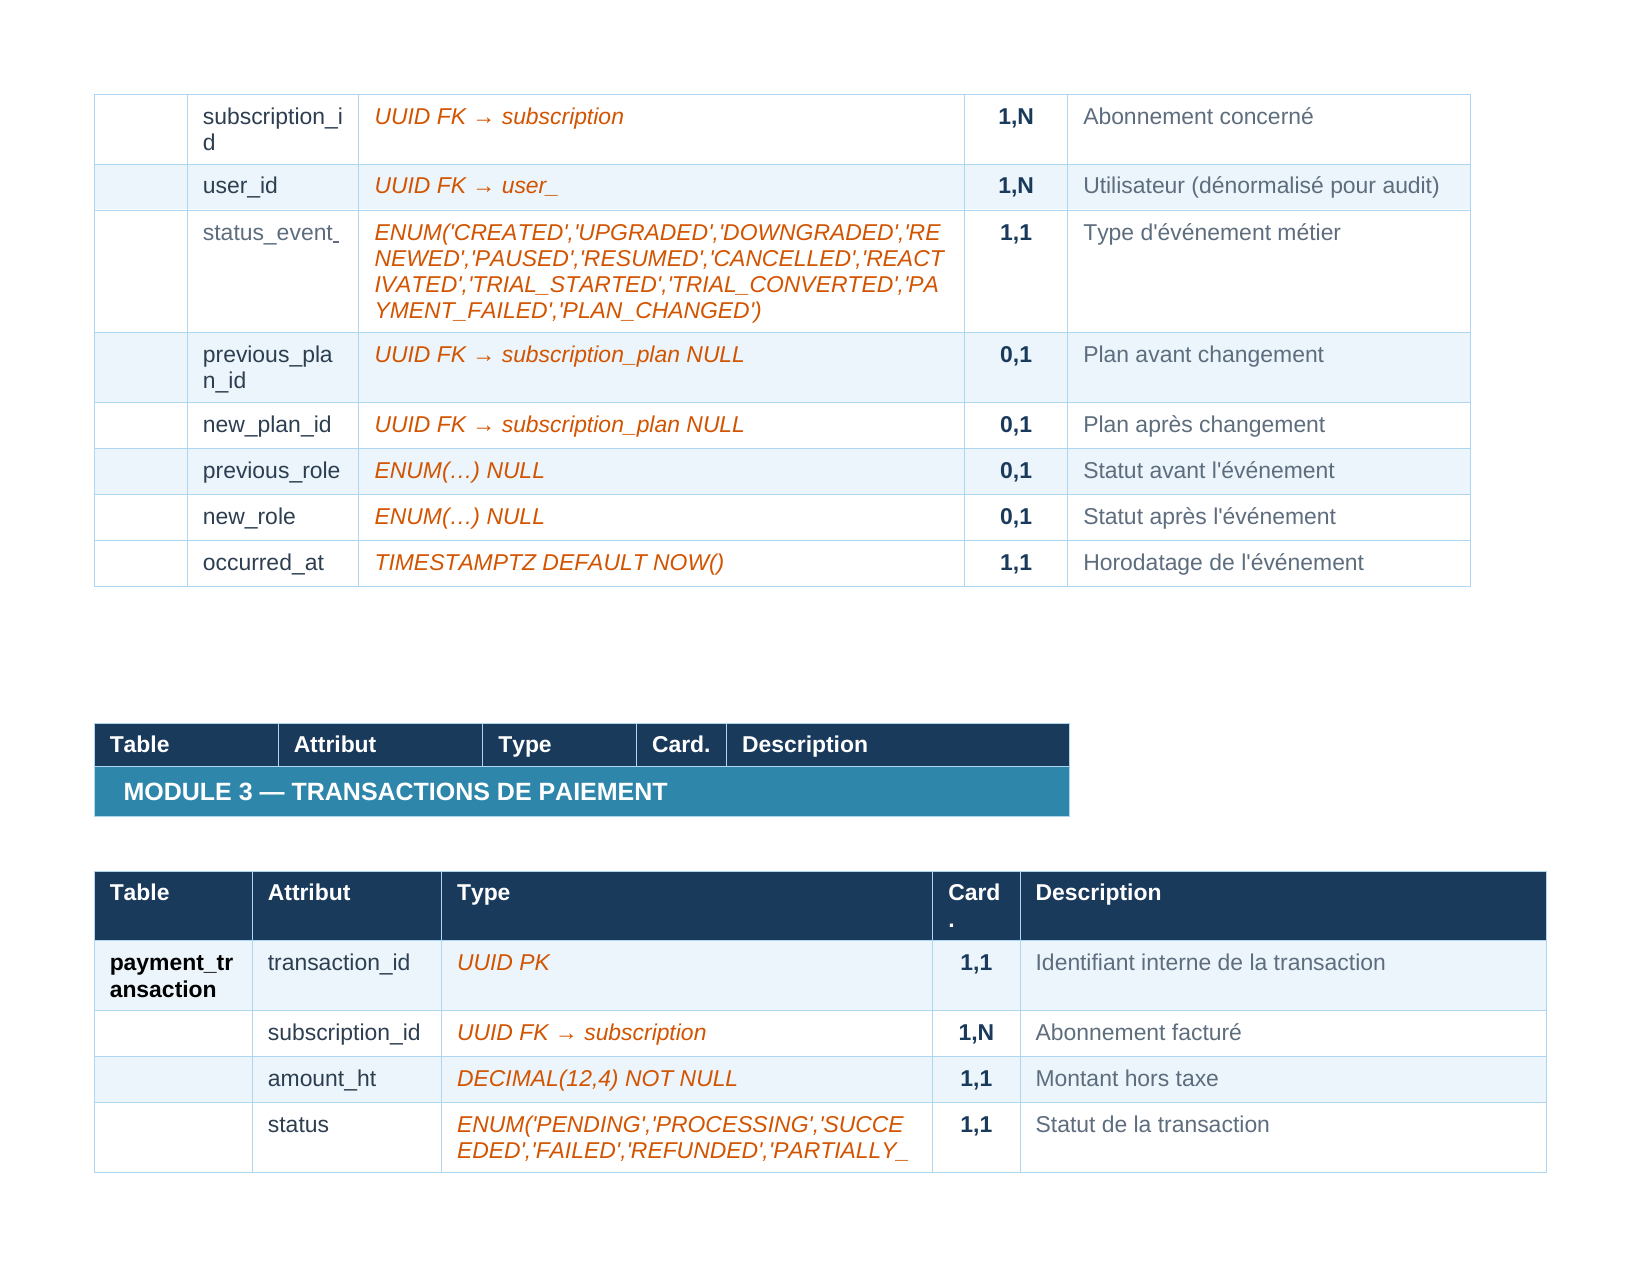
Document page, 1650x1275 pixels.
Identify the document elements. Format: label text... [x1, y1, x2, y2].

table_cell 1,1 [933, 941, 1020, 1010]
table_cell ENUM('PENDING','PROCESSING','SUCCEEDED','FAILED','REFUNDED','PARTIALLY_ [442, 1103, 932, 1172]
table_cell [95, 541, 187, 586]
table_cell ENUM(…) NULL [359, 495, 964, 540]
table_cell Utilisateur (dénormalisé pour audit) [1068, 165, 1470, 209]
table_cell [95, 1057, 252, 1102]
table_header Table [95, 872, 252, 940]
table_cell 1,1 [965, 541, 1067, 586]
table_cell subscription_id [253, 1011, 441, 1056]
table_cell previous_plan_id [188, 333, 358, 402]
table_cell 0,1 [965, 403, 1067, 448]
table_cell Plan avant changement [1068, 333, 1470, 402]
table_header Type [442, 872, 932, 940]
table_cell 1,1 [933, 1057, 1020, 1102]
table_cell UUID FK → subscription [442, 1011, 932, 1056]
table_cell UUID FK → subscription_plan NULL [359, 403, 964, 448]
table_cell status [253, 1103, 441, 1172]
table_cell ENUM('CREATED','UPGRADED','DOWNGRADED','RENEWED','PAUSED','RESUMED','CANCELLED','REACTIVATED','TRIAL_STARTED','TRIAL_CONVERTED','PAYMENT_FAILED','PLAN_CHANGED') [359, 211, 964, 332]
table_cell Statut avant l'événement [1068, 449, 1470, 494]
table_cell DECIMAL(12,4) NOT NULL [442, 1057, 932, 1102]
table_cell Statut après l'événement [1068, 495, 1470, 540]
table_cell Statut de la transaction [1021, 1103, 1546, 1172]
table_cell [95, 403, 187, 448]
table_cell transaction_id [253, 941, 441, 1010]
table_cell status_event [188, 211, 358, 332]
table_cell 0,1 [965, 449, 1067, 494]
table_cell new_plan_id [188, 403, 358, 448]
table_cell subscription_id [188, 95, 358, 164]
table_cell Montant hors taxe [1021, 1057, 1546, 1102]
table_cell occurred_at [188, 541, 358, 586]
table_cell TIMESTAMPTZ DEFAULT NOW() [359, 541, 964, 586]
table_cell 0,1 [965, 333, 1067, 402]
table_cell ENUM(…) NULL [359, 449, 964, 494]
table_cell 1,N [965, 95, 1067, 164]
table_cell [95, 165, 187, 209]
table_cell 1,1 [933, 1103, 1020, 1172]
table_cell Horodatage de l'événement [1068, 541, 1470, 586]
table_cell Identifiant interne de la transaction [1021, 941, 1546, 1010]
table_cell 1,N [933, 1011, 1020, 1056]
table_cell 1,1 [965, 211, 1067, 332]
table_cell [95, 1103, 252, 1172]
table_cell MODULE 3 — TRANSACTIONS DE PAIEMENT [95, 767, 1069, 816]
table_cell 0,1 [965, 495, 1067, 540]
table_cell amount_ht [253, 1057, 441, 1102]
table_header Card. [637, 724, 726, 766]
table_header Type [483, 724, 636, 766]
table_cell [95, 211, 187, 332]
table_header Attribut [253, 872, 441, 940]
table_cell [95, 1011, 252, 1056]
table_cell [95, 449, 187, 494]
table_cell [95, 95, 187, 164]
table_header Description [1021, 872, 1546, 940]
table_header Attribut [279, 724, 482, 766]
table_cell new_role [188, 495, 358, 540]
table_cell UUID PK [442, 941, 932, 1010]
table_cell Type d'événement métier [1068, 211, 1470, 332]
table_header Card. [933, 872, 1020, 940]
table_cell user_id [188, 165, 358, 209]
table_cell Abonnement facturé [1021, 1011, 1546, 1056]
table_cell 1,N [965, 165, 1067, 209]
table_cell Abonnement concerné [1068, 95, 1470, 164]
table_cell UUID FK → subscription_plan NULL [359, 333, 964, 402]
table_cell UUID FK → subscription [359, 95, 964, 164]
table_cell previous_role [188, 449, 358, 494]
table_header Description [727, 724, 1069, 766]
table_cell payment_transaction [95, 941, 252, 1010]
table_header Table [95, 724, 278, 766]
table_cell [95, 333, 187, 402]
table_cell Plan après changement [1068, 403, 1470, 448]
table_cell [95, 495, 187, 540]
table_cell UUID FK → user_ [359, 165, 964, 209]
